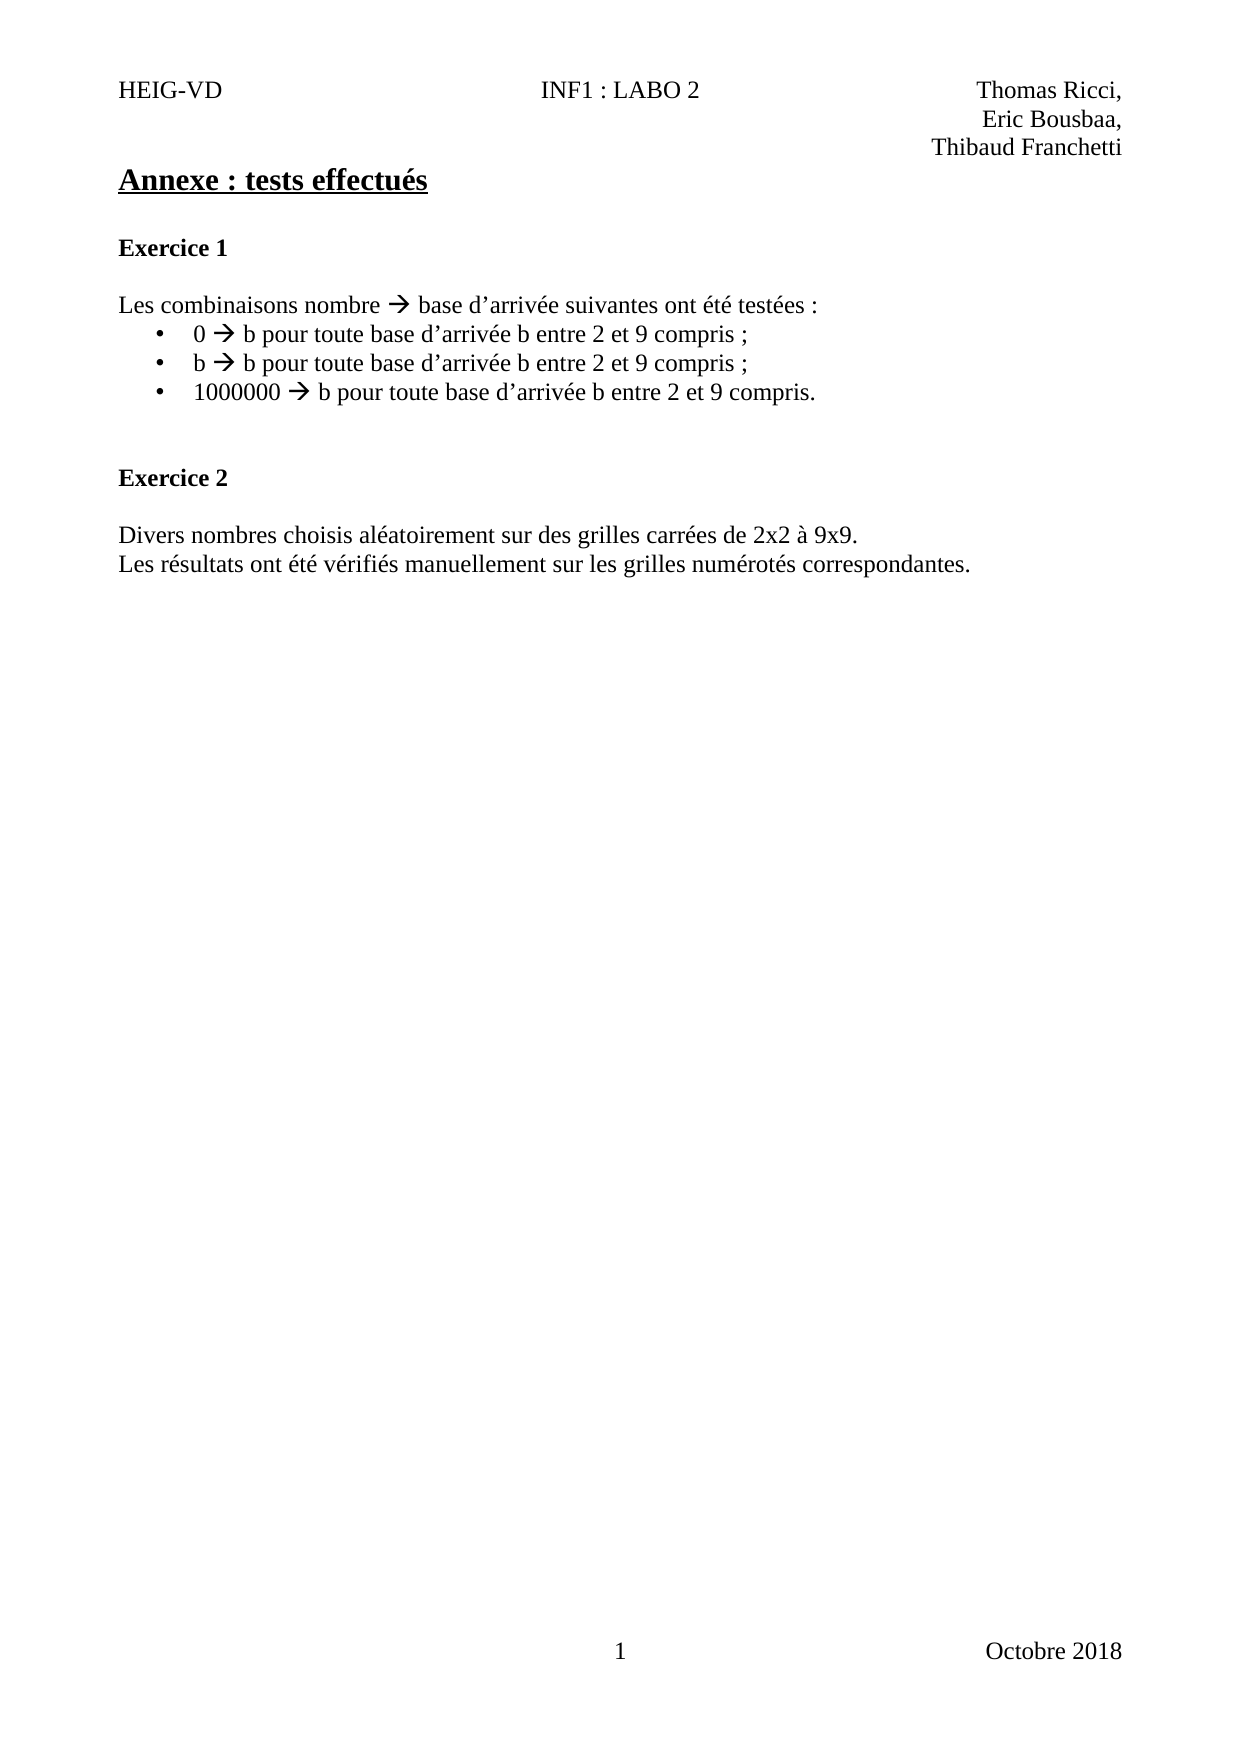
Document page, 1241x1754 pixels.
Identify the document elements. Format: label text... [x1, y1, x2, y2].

list b  b pour toute base d’arrivée b entre 2 et 9 compris ; [156, 348, 1122, 377]
text Annexe : tests effectués [118, 161, 1122, 197]
text Les résultats ont été vérifiés manuellement sur les grilles numérotés correspondantes. [118, 549, 1122, 578]
list 1000000  b pour toute base d’arrivée b entre 2 et 9 compris. [156, 377, 1122, 406]
text Les combinaisons nombre  base d’arrivée suivantes ont été testées : [118, 291, 1122, 319]
text Exercice 2 [118, 463, 1122, 492]
text Exercice 1 [118, 233, 1122, 262]
list 0  b pour toute base d’arrivée b entre 2 et 9 compris ; [156, 319, 1122, 348]
text Divers nombres choisis aléatoirement sur des grilles carrées de 2x2 à 9x9. [118, 521, 1122, 549]
